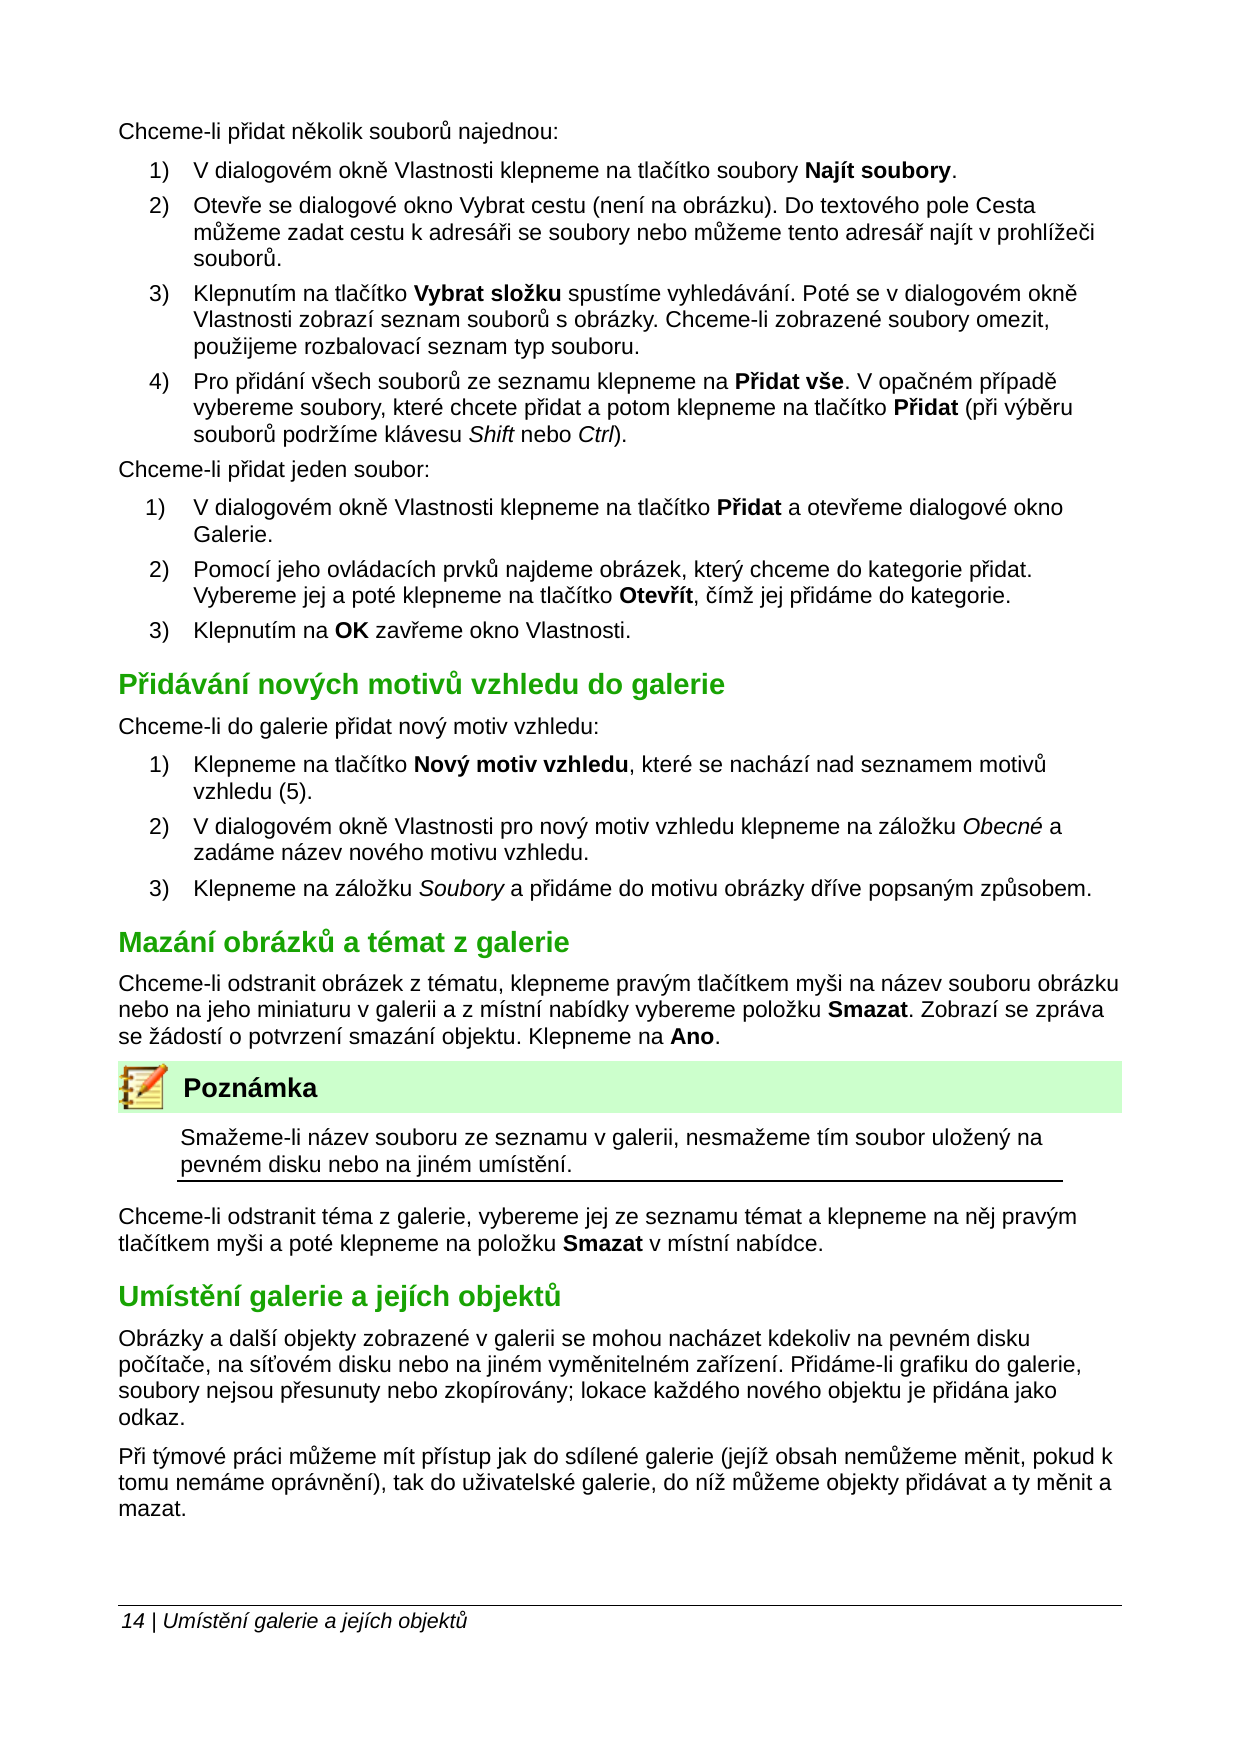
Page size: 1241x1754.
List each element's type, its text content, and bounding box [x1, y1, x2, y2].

list Pro přidání všech souborů ze seznamu klepneme na Přidat vše. V opačném případě vybereme soubory, které chcete přidat a potom klepneme na tlačítko Přidat (při výběru souborů podržíme klávesu Shift nebo Ctrl). [169, 368, 1122, 447]
subtitle Umístění galerie a jejích objektů [118, 1279, 1122, 1313]
text Obrázky a další objekty zobrazené v galerii se mohou nacházet kdekoliv na pevném disku počítače, na síťovém disku nebo na jiném vyměnitelném zařízení. Přidáme-li grafiku do galerie, soubory nejsou přesunuty nebo zkopírovány; lokace každého nového objektu je přidána jako odkaz. [118, 1325, 1122, 1430]
text Při týmové práci můžeme mít přístup jak do sdílené galerie (jejíž obsah nemůžeme měnit, pokud k tomu nemáme oprávnění), tak do uživatelské galerie, do níž můžeme objekty přidávat a ty měnit a mazat. [118, 1443, 1122, 1522]
list Chceme-li odstranit obrázek z tématu, klepneme pravým tlačítkem myši na název souboru obrázku nebo na jeho miniaturu v galerii a z místní nabídky vybereme položku Smazat. Zobrazí se zpráva se žádostí o potvrzení smazání objektu. Klepneme na Ano. [118, 970, 1122, 1049]
subtitle Poznámka [118, 1061, 1122, 1113]
list Chceme-li přidat jeden soubor: [118, 456, 1122, 482]
list Otevře se dialogové okno Vybrat cestu (není na obrázku). Do textového pole Cesta můžeme zadat cestu k adresáři se soubory nebo můžeme tento adresář najít v prohlížeči souborů. [169, 192, 1122, 271]
list V dialogovém okně Vlastnosti klepneme na tlačítko Přidat a otevřeme dialogové okno Galerie. [165, 494, 1122, 547]
list V dialogovém okně Vlastnosti klepneme na tlačítko soubory Najít soubory. [169, 157, 1122, 183]
subtitle Přidávání nových motivů vzhledu do galerie [118, 667, 1122, 701]
subtitle Mazání obrázků a témat z galerie [118, 924, 1122, 958]
list Klepneme na tlačítko Nový motiv vzhledu, které se nachází nad seznamem motivů vzhledu (obrázek 5). [169, 751, 1122, 804]
list Klepnutím na OK zavřeme okno Vlastnosti. [169, 617, 1122, 644]
list Klepnutím na tlačítko Vybrat složku spustíme vyhledávání. Poté se v dialogovém okně Vlastnosti zobrazí seznam souborů s obrázky. Chceme-li zobrazené soubory omezit, použijeme rozbalovací seznam typ souboru. [169, 280, 1122, 359]
list Klepneme na záložku Soubory a přidáme do motivu obrázky dříve popsaným způsobem. [169, 874, 1122, 901]
list Chceme-li do galerie přidat nový motiv vzhledu: [118, 713, 1122, 739]
text Smažeme-li název souboru ze seznamu v galerii, nesmažeme tím soubor uložený na pevném disku nebo na jiném umístění. [177, 1121, 1063, 1180]
list Pomocí jeho ovládacích prvků najdeme obrázek, který chceme do kategorie přidat. Vybereme jej a poté klepneme na tlačítko Otevřít, čímž jej přidáme do kategorie. [169, 556, 1122, 608]
text Chceme-li přidat několik souborů najednou: [118, 118, 1122, 144]
list Chceme-li odstranit téma z galerie, vybereme jej ze seznamu témat a klepneme na něj pravým tlačítkem myši a poté klepneme na položku Smazat v místní nabídce. [118, 1203, 1122, 1256]
list V dialogovém okně Vlastnosti pro nový motiv vzhledu klepneme na záložku Obecné a zadáme název nového motivu vzhledu. [169, 813, 1122, 866]
picture [119, 1062, 170, 1113]
